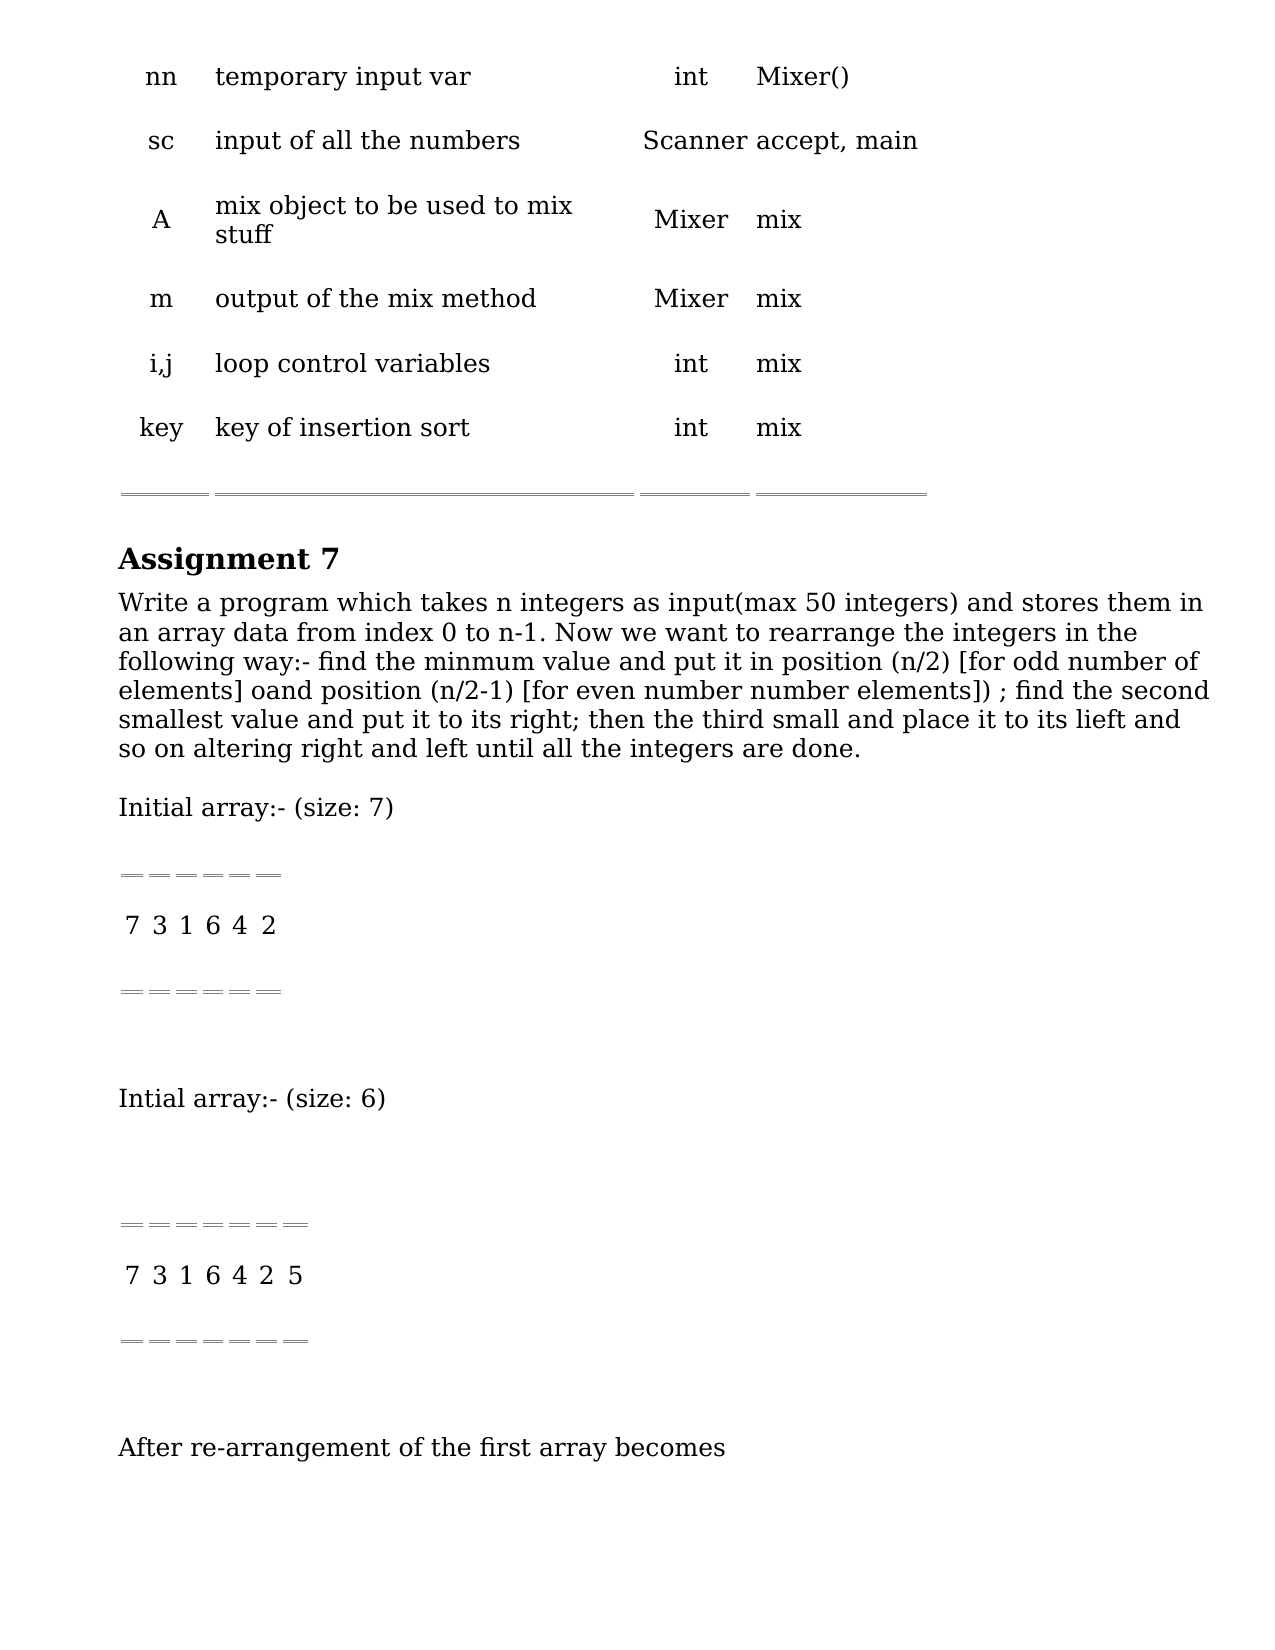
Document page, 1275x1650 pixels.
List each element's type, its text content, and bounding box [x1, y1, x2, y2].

table_cell [173, 1323, 200, 1375]
table_header [200, 856, 226, 908]
table_cell key [118, 411, 212, 475]
table_header [253, 856, 284, 908]
table_header [146, 856, 173, 908]
table_cell [146, 973, 173, 1025]
table_cell [226, 1323, 253, 1375]
table_cell 2 [253, 909, 284, 973]
table_header [118, 856, 146, 908]
table_cell i,j [118, 346, 212, 411]
table_cell mix object to be used to mix stuff [212, 188, 637, 282]
table_cell 3 [146, 1258, 173, 1323]
table_cell [637, 475, 753, 527]
text After re-arrangement of the first array becomes [118, 1433, 1216, 1463]
table_cell [253, 973, 284, 1025]
table_cell [118, 1323, 146, 1375]
table_cell [280, 1323, 311, 1375]
table_cell m [118, 282, 212, 346]
table_cell Mixer [637, 282, 753, 346]
table_cell 5 [280, 1258, 311, 1323]
table_cell [253, 1323, 280, 1375]
table_header [226, 856, 253, 908]
table_cell mix [753, 188, 929, 282]
table_cell Mixer() [753, 59, 929, 123]
table_header [118, 1206, 146, 1258]
table_cell [118, 973, 146, 1025]
text Intial array:- (size: 6) [118, 1084, 1216, 1113]
table_header [226, 1206, 253, 1258]
table_cell accept, main [753, 124, 929, 188]
table_cell Mixer [637, 188, 753, 282]
table_cell temporary input var [212, 59, 637, 123]
table_cell input of all the numbers [212, 124, 637, 188]
table_cell 3 [146, 909, 173, 973]
table_cell Scanner [637, 124, 753, 188]
text Write a program which takes n integers as input(max 50 integers) and stores them in an array data from index 0 to n-1. Now we want to rearrange the integers in the following way:- find the minmum value and put it in position (n/2) [for odd number of elements] oand position (n/2-1) [for even number number elements]) ; find the second smallest value and put it to its right; then the third small and place it to its lieft and so on altering right and left until all the integers are done. Initial array:- (size: 7) [118, 589, 1216, 822]
subtitle Assignment 7 [118, 542, 1216, 576]
table_cell 4 [226, 909, 253, 973]
table_header [200, 1206, 226, 1258]
table_header [173, 1206, 200, 1258]
table_cell [146, 1323, 173, 1375]
table_cell [753, 475, 929, 527]
table_cell 6 [200, 909, 226, 973]
table_cell 2 [253, 1258, 280, 1323]
table_header [146, 1206, 173, 1258]
table_header [253, 1206, 280, 1258]
table_cell output of the mix method [212, 282, 637, 346]
table_cell 1 [173, 909, 200, 973]
table_header [173, 856, 200, 908]
table_cell mix [753, 282, 929, 346]
table_cell mix [753, 346, 929, 411]
table_cell A [118, 188, 212, 282]
table_cell [173, 973, 200, 1025]
table_cell 4 [226, 1258, 253, 1323]
table_header [280, 1206, 311, 1258]
table_cell int [637, 346, 753, 411]
table_cell int [637, 411, 753, 475]
table_cell sc [118, 124, 212, 188]
table_cell 7 [118, 1258, 146, 1323]
table_cell [212, 475, 637, 527]
table_cell [118, 475, 212, 527]
table_cell 6 [200, 1258, 226, 1323]
table_cell mix [753, 411, 929, 475]
table_cell 1 [173, 1258, 200, 1323]
table_cell key of insertion sort [212, 411, 637, 475]
table_cell [200, 1323, 226, 1375]
table_cell nn [118, 59, 212, 123]
table_cell [200, 973, 226, 1025]
table_cell 7 [118, 909, 146, 973]
table_cell [226, 973, 253, 1025]
table_cell int [637, 59, 753, 123]
table_cell loop control variables [212, 346, 637, 411]
